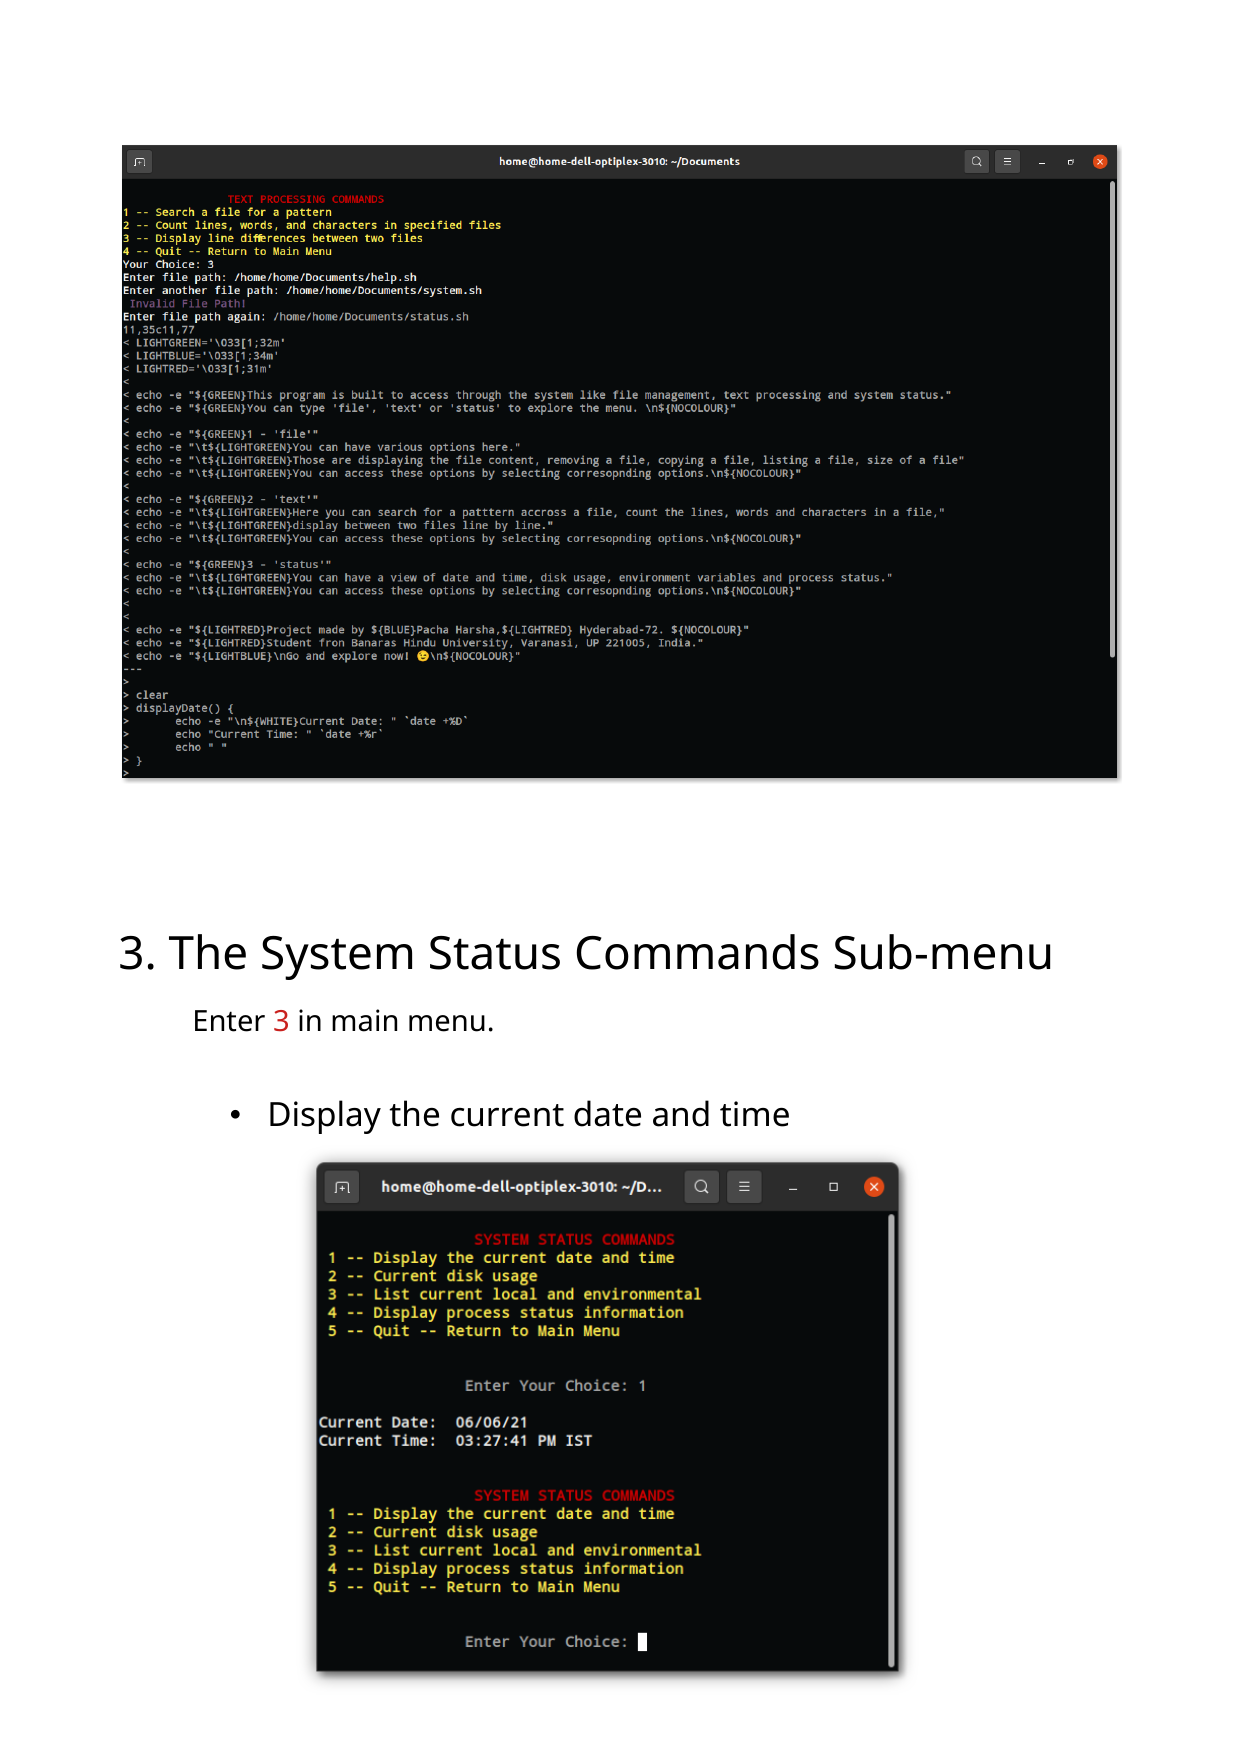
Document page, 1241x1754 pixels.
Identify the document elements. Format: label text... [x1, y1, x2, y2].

list Display the current date and time [229, 1091, 1122, 1136]
picture [118, 141, 1123, 784]
text 3. The‌ ‌System‌ ‌Status‌ ‌Commands‌ ‌Sub-menu [118, 920, 1122, 983]
text Enter 3 in main menu. [118, 983, 1122, 1045]
picture [286, 1136, 933, 1709]
